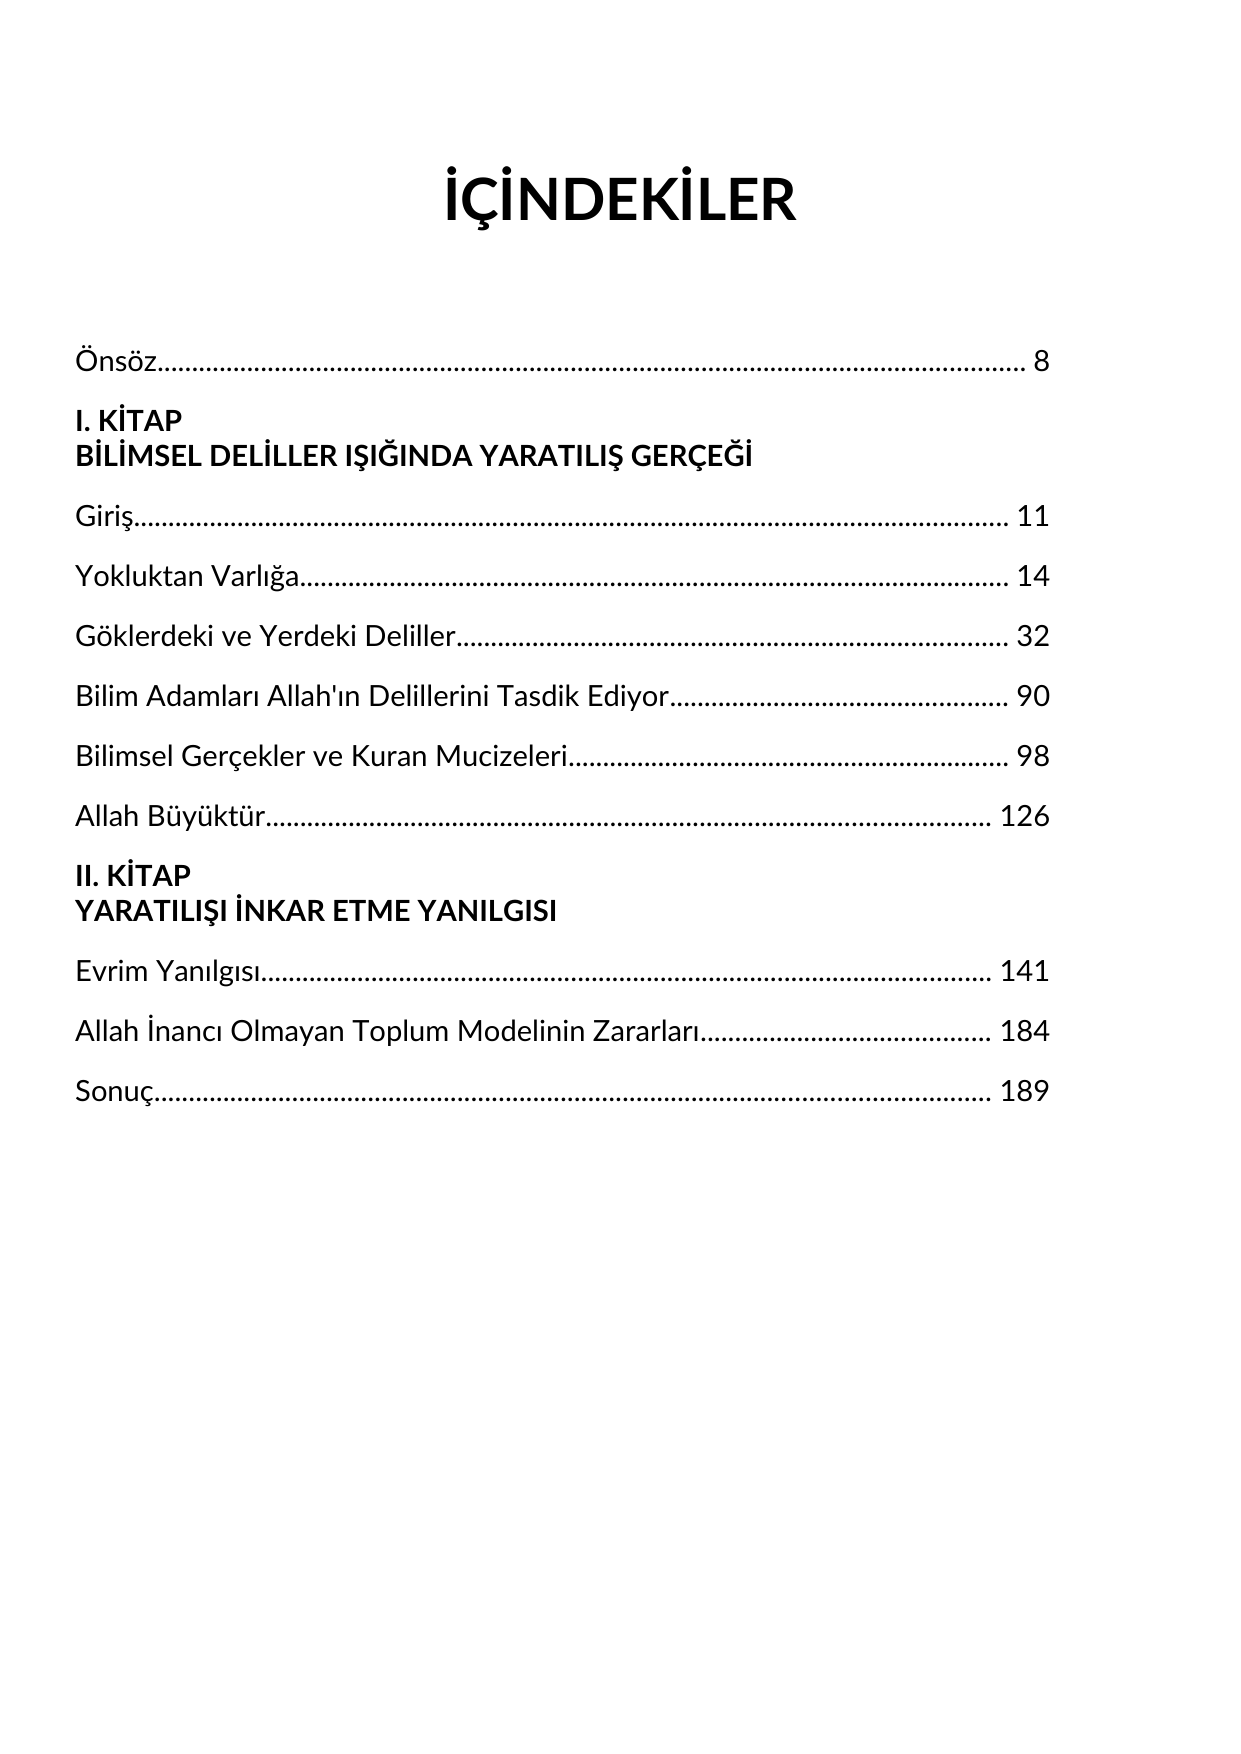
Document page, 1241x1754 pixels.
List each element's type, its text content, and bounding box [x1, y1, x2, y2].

subtitle Allah İnancı Olmayan Toplum Modelinin Zararları 184 [75, 1013, 1165, 1048]
subtitle Önsöz 8 [75, 343, 1165, 378]
subtitle Bilim Adamları Allah'ın Delillerini Tasdik Ediyor 90 [75, 678, 1165, 713]
subtitle İÇİNDEKİLER [75, 162, 1165, 232]
subtitle Allah Büyüktür 126 [75, 798, 1165, 833]
subtitle II. KİTAP YARATILIŞI İNKAR ETME YANILGISI [75, 858, 1165, 928]
subtitle Giriş 11 [75, 498, 1165, 533]
subtitle Bilimsel Gerçekler ve Kuran Mucizeleri 98 [75, 738, 1165, 773]
subtitle Evrim Yanılgısı 141 [75, 953, 1165, 988]
subtitle Yokluktan Varlığa 14 [75, 558, 1165, 593]
subtitle I. KİTAP BİLİMSEL DELİLLER IŞIĞINDA YARATILIŞ GERÇEĞİ [75, 403, 1165, 473]
subtitle Sonuç 189 [75, 1073, 1165, 1108]
subtitle Göklerdeki ve Yerdeki Deliller 32 [75, 618, 1165, 653]
